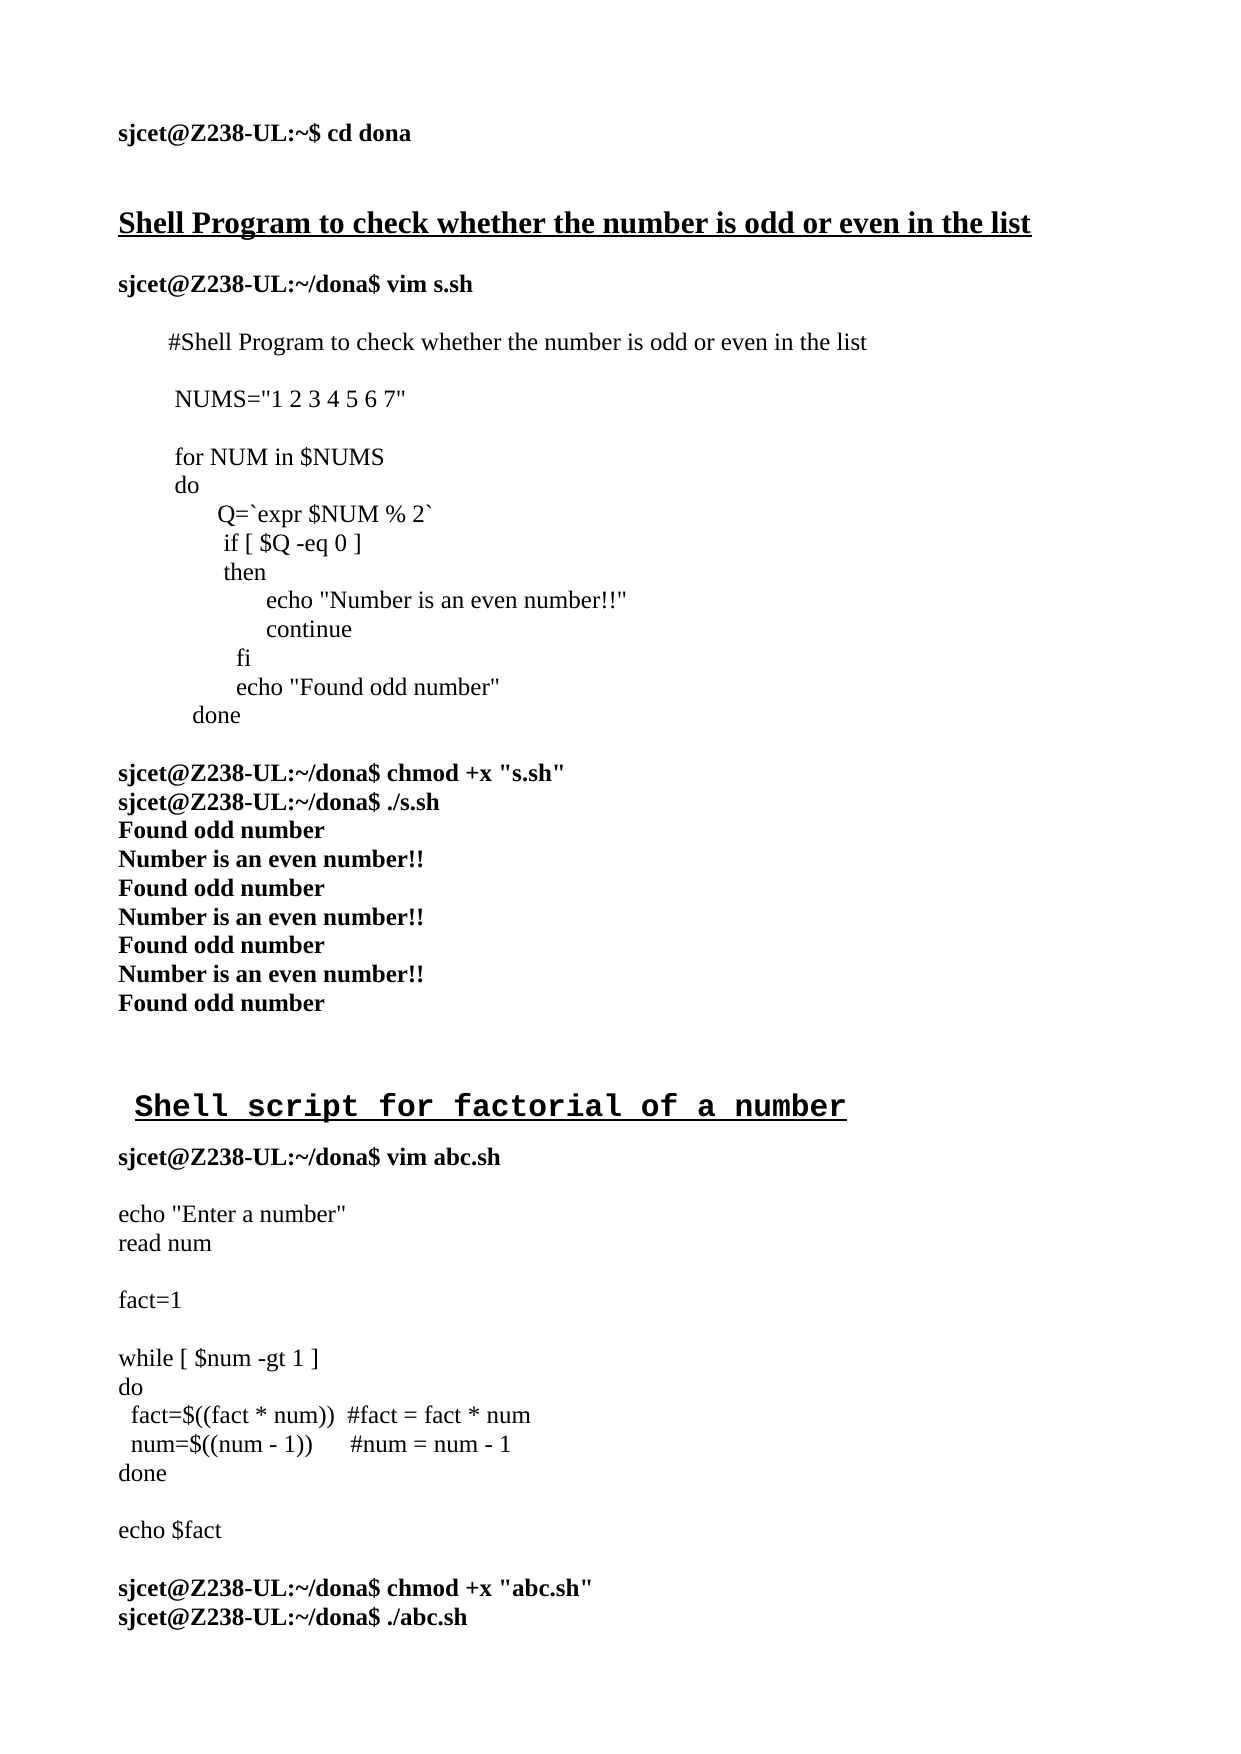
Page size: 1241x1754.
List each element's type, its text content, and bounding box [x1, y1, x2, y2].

text Number is an even number!! [118, 844, 1122, 873]
text sjcet@Z238-UL:~/dona$ ./abc.sh [118, 1602, 1122, 1631]
text fact=$((fact * num)) #fact = fact * num [118, 1401, 1122, 1429]
text continue [118, 614, 1122, 643]
text Found odd number [118, 873, 1122, 902]
text do [118, 1372, 1122, 1401]
text Number is an even number!! [118, 959, 1122, 988]
text sjcet@Z238-UL:~/dona$ chmod +x "s.sh" [118, 758, 1122, 787]
text #Shell Program to check whether the number is odd or even in the list [118, 327, 1122, 355]
text NUMS="1 2 3 4 5 6 7" [118, 384, 1122, 413]
text Found odd number [118, 988, 1122, 1017]
text for NUM in $NUMS [118, 442, 1122, 470]
text echo "Enter a number" [118, 1199, 1122, 1228]
text sjcet@Z238-UL:~/dona$ chmod +x "abc.sh" [118, 1573, 1122, 1602]
text done [118, 700, 1122, 729]
text Found odd number [118, 930, 1122, 959]
text echo "Number is an even number!!" [118, 585, 1122, 614]
text while [ $num -gt 1 ] [118, 1343, 1122, 1372]
text Shell Program to check whether the number is odd or even in the list [118, 204, 1122, 240]
text echo $fact [118, 1516, 1122, 1544]
text Q=`expr $NUM % 2` [118, 499, 1122, 528]
text Found odd number [118, 815, 1122, 844]
text read num [118, 1228, 1122, 1257]
text fact=1 [118, 1286, 1122, 1314]
text then [118, 557, 1122, 585]
text echo "Found odd number" [118, 672, 1122, 700]
text sjcet@Z238-UL:~/dona$ ./s.sh [118, 787, 1122, 815]
text Shell script for factorial of a number [120, 1076, 1120, 1140]
text do [118, 470, 1122, 499]
text sjcet@Z238-UL:~/dona$ vim abc.sh [118, 1142, 1122, 1171]
text done [118, 1458, 1122, 1487]
text sjcet@Z238-UL:~/dona$ vim s.sh [118, 269, 1122, 298]
text if [ $Q -eq 0 ] [118, 528, 1122, 557]
text Number is an even number!! [118, 902, 1122, 930]
text fi [118, 643, 1122, 672]
text sjcet@Z238-UL:~$ cd dona [118, 118, 1122, 147]
text num=$((num - 1)) #num = num - 1 [118, 1429, 1122, 1458]
